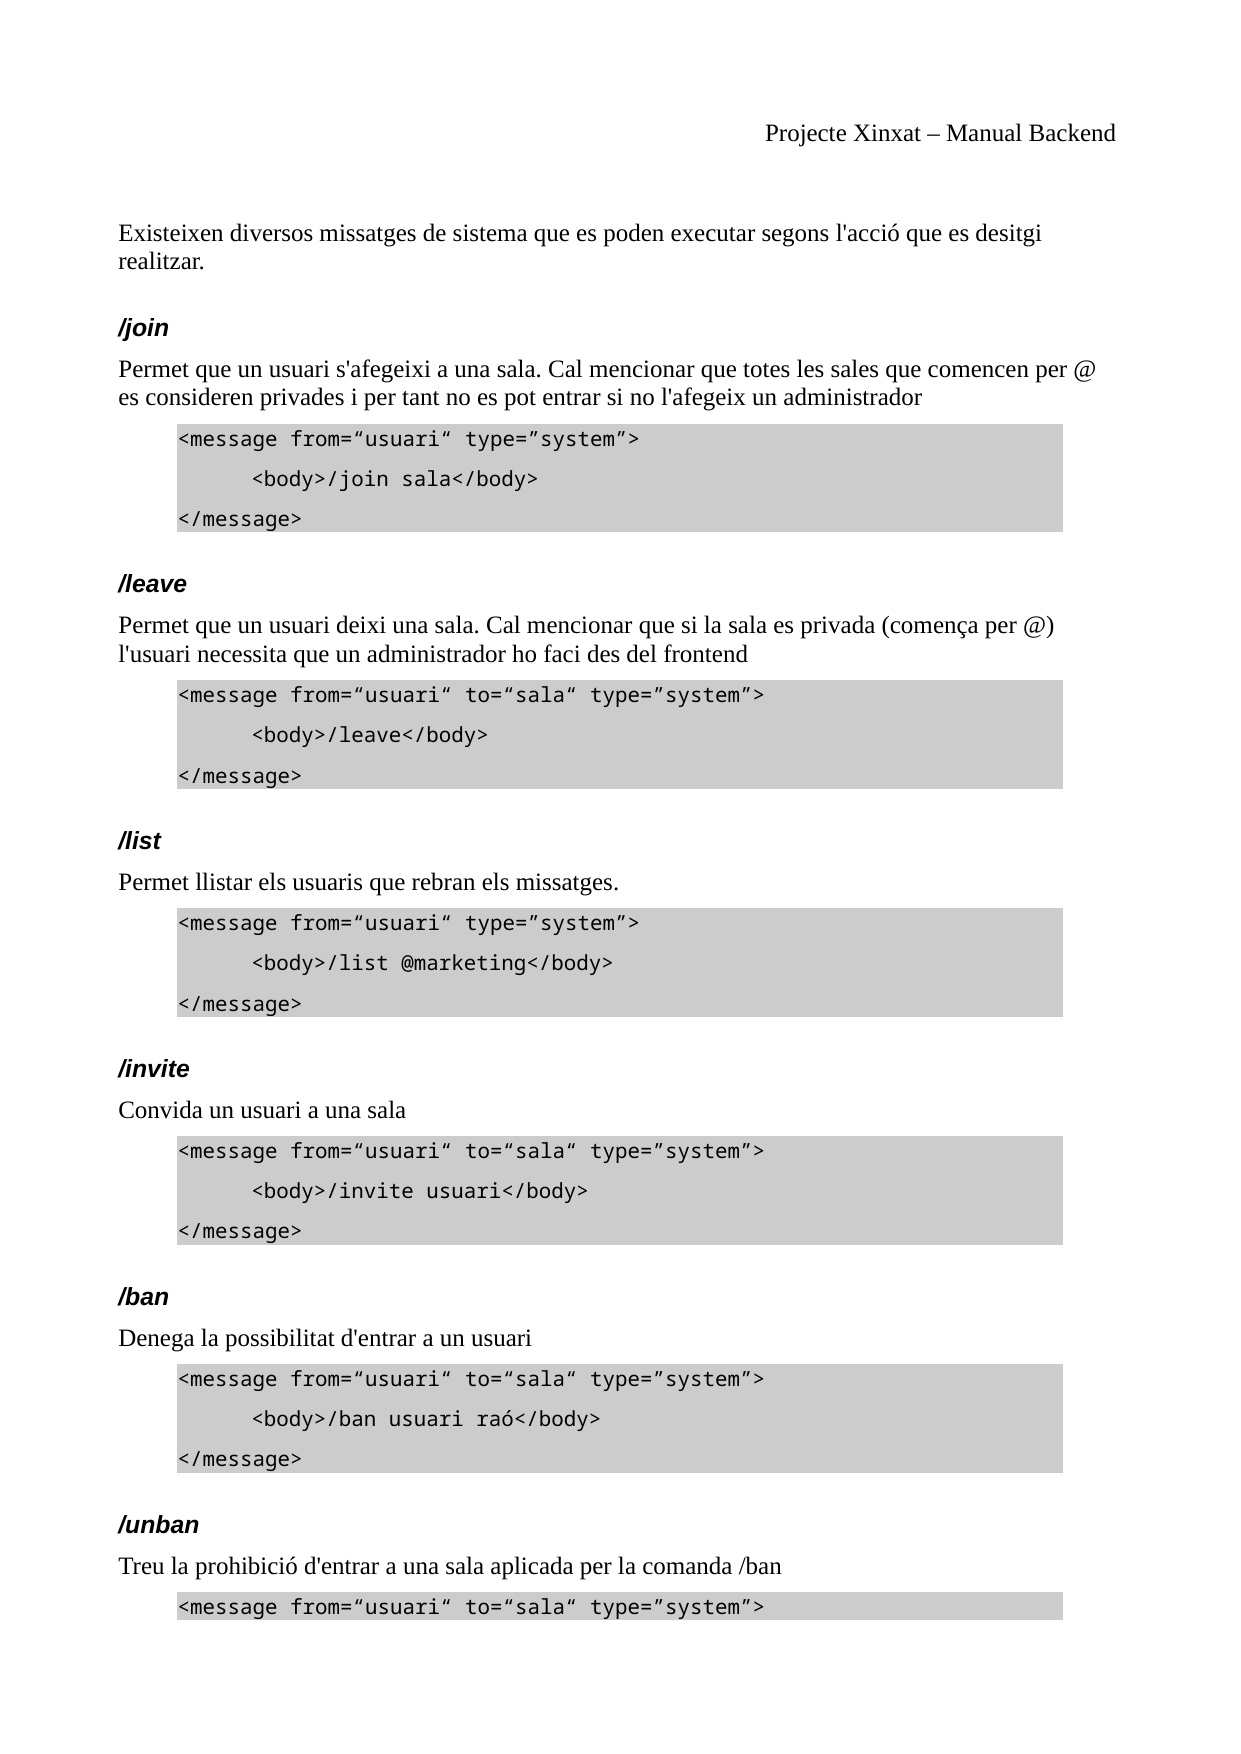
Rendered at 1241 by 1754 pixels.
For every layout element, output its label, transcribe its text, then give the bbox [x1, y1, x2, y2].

text <body>/list @marketing</body> [177, 948, 1063, 977]
text </message> [177, 1217, 1063, 1245]
text <body>/invite usuari</body> [177, 1176, 1063, 1205]
subtitle /invite [118, 1054, 1122, 1082]
text <body>/leave</body> [177, 721, 1063, 749]
subtitle /unban [118, 1510, 1122, 1538]
text <body>/join sala</body> [177, 464, 1063, 492]
subtitle /leave [118, 569, 1122, 598]
text <message from=“usuari“ to=“sala“ type=”system”> [177, 1364, 1063, 1392]
text Permet que un usuari s'afegeixi a una sala. Cal mencionar que totes les sales que comencen per @ es consideren privades i per tant no es pot entrar si no l'afegeix un administrador [118, 354, 1122, 411]
text Existeixen diversos missatges de sistema que es poden executar segons l'acció que es desitgi realitzar. [118, 218, 1122, 275]
text <body>/ban usuari raó</body> [177, 1404, 1063, 1433]
subtitle /ban [118, 1282, 1122, 1310]
text </message> [177, 504, 1063, 532]
subtitle /join [118, 313, 1122, 341]
text <message from=“usuari“ type=”system”> [177, 908, 1063, 937]
text Permet que un usuari deixi una sala. Cal mencionar que si la sala es privada (comença per @) l'usuari necessita que un administrador ho faci des del frontend [118, 610, 1122, 668]
text Convida un usuari a una sala [118, 1095, 1122, 1124]
text <message from=“usuari“ type=”system”> [177, 424, 1063, 452]
text </message> [177, 989, 1063, 1017]
text Permet llistar els usuaris que rebran els missatges. [118, 867, 1122, 896]
text </message> [177, 761, 1063, 789]
text Treu la prohibició d'entrar a una sala aplicada per la comanda /ban [118, 1551, 1122, 1579]
text <message from=“usuari“ to=“sala“ type=”system”> [177, 1592, 1063, 1620]
subtitle /list [118, 826, 1122, 854]
text <message from=“usuari“ to=“sala“ type=”system”> [177, 1136, 1063, 1164]
text </message> [177, 1444, 1063, 1473]
text <message from=“usuari“ to=“sala“ type=”system”> [177, 680, 1063, 709]
text Denega la possibilitat d'entrar a un usuari [118, 1323, 1122, 1352]
